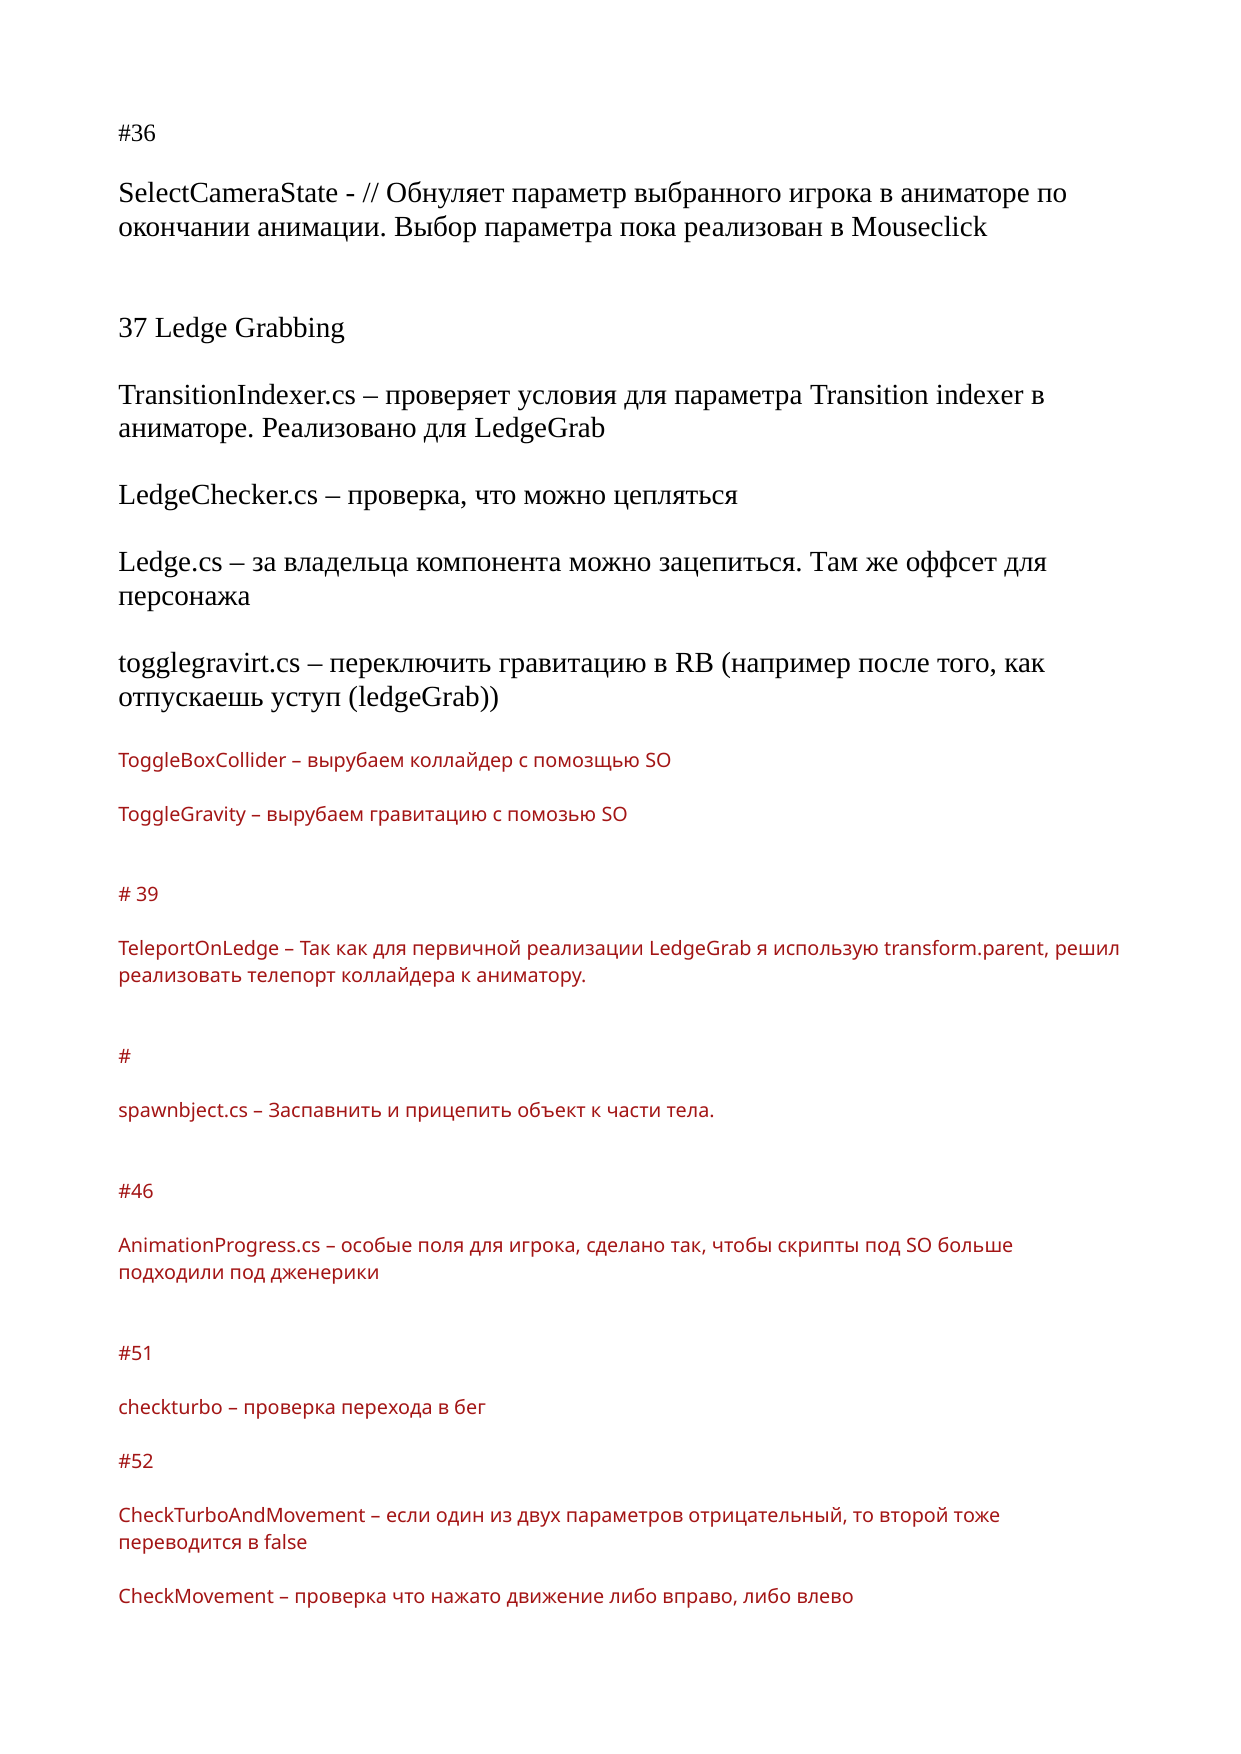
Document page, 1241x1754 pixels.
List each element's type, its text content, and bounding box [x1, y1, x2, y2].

text ToggleGravity – вырубаем гравитацию с помозью SO [118, 800, 1122, 827]
text #51 [118, 1339, 1122, 1366]
text #46 [118, 1177, 1122, 1204]
text TeleportOnLedge – Так как для первичной реализации LedgeGrab я использую transform.parent, решил реализовать телепорт коллайдера к аниматору. [118, 935, 1122, 989]
text spawnbject.cs – Заспавнить и прицепить объект к части тела. [118, 1097, 1122, 1123]
text togglegravirt.cs – переключить гравитацию в RB (например после того, как отпускаешь уступ (ledgeGrab)) [118, 645, 1122, 712]
text #52 [118, 1447, 1122, 1474]
text #36 [118, 118, 1122, 147]
text CheckMovement – проверка что нажато движение либо вправо, либо влево [118, 1582, 1122, 1609]
text CheckTurboAndMovement – если один из двух параметров отрицательный, то второй тоже переводится в false [118, 1501, 1122, 1555]
text SelectCameraState - // Обнуляет параметр выбранного игрока в аниматоре по окончании анимации. Выбор параметра пока реализован в Mouseclick [118, 176, 1122, 243]
text ToggleBoxCollider – вырубаем коллайдер с помозщью SO [118, 746, 1122, 773]
text checkturbo – проверка перехода в бег [118, 1393, 1122, 1420]
text # 39 [118, 881, 1122, 908]
text # [118, 1043, 1122, 1069]
text TransitionIndexer.cs – проверяет условия для параметра Transition indexer в аниматоре. Реализовано для LedgeGrab [118, 377, 1122, 444]
text LedgeChecker.cs – проверка, что можно цепляться [118, 477, 1122, 511]
text Ledge.cs – за владельца компонента можно зацепиться. Там же оффсет для персонажа [118, 544, 1122, 612]
text AnimationProgress.cs – особые поля для игрока, сделано так, чтобы скрипты под SO больше подходили под дженерики [118, 1231, 1122, 1285]
text 37 Ledge Grabbing [118, 310, 1122, 343]
